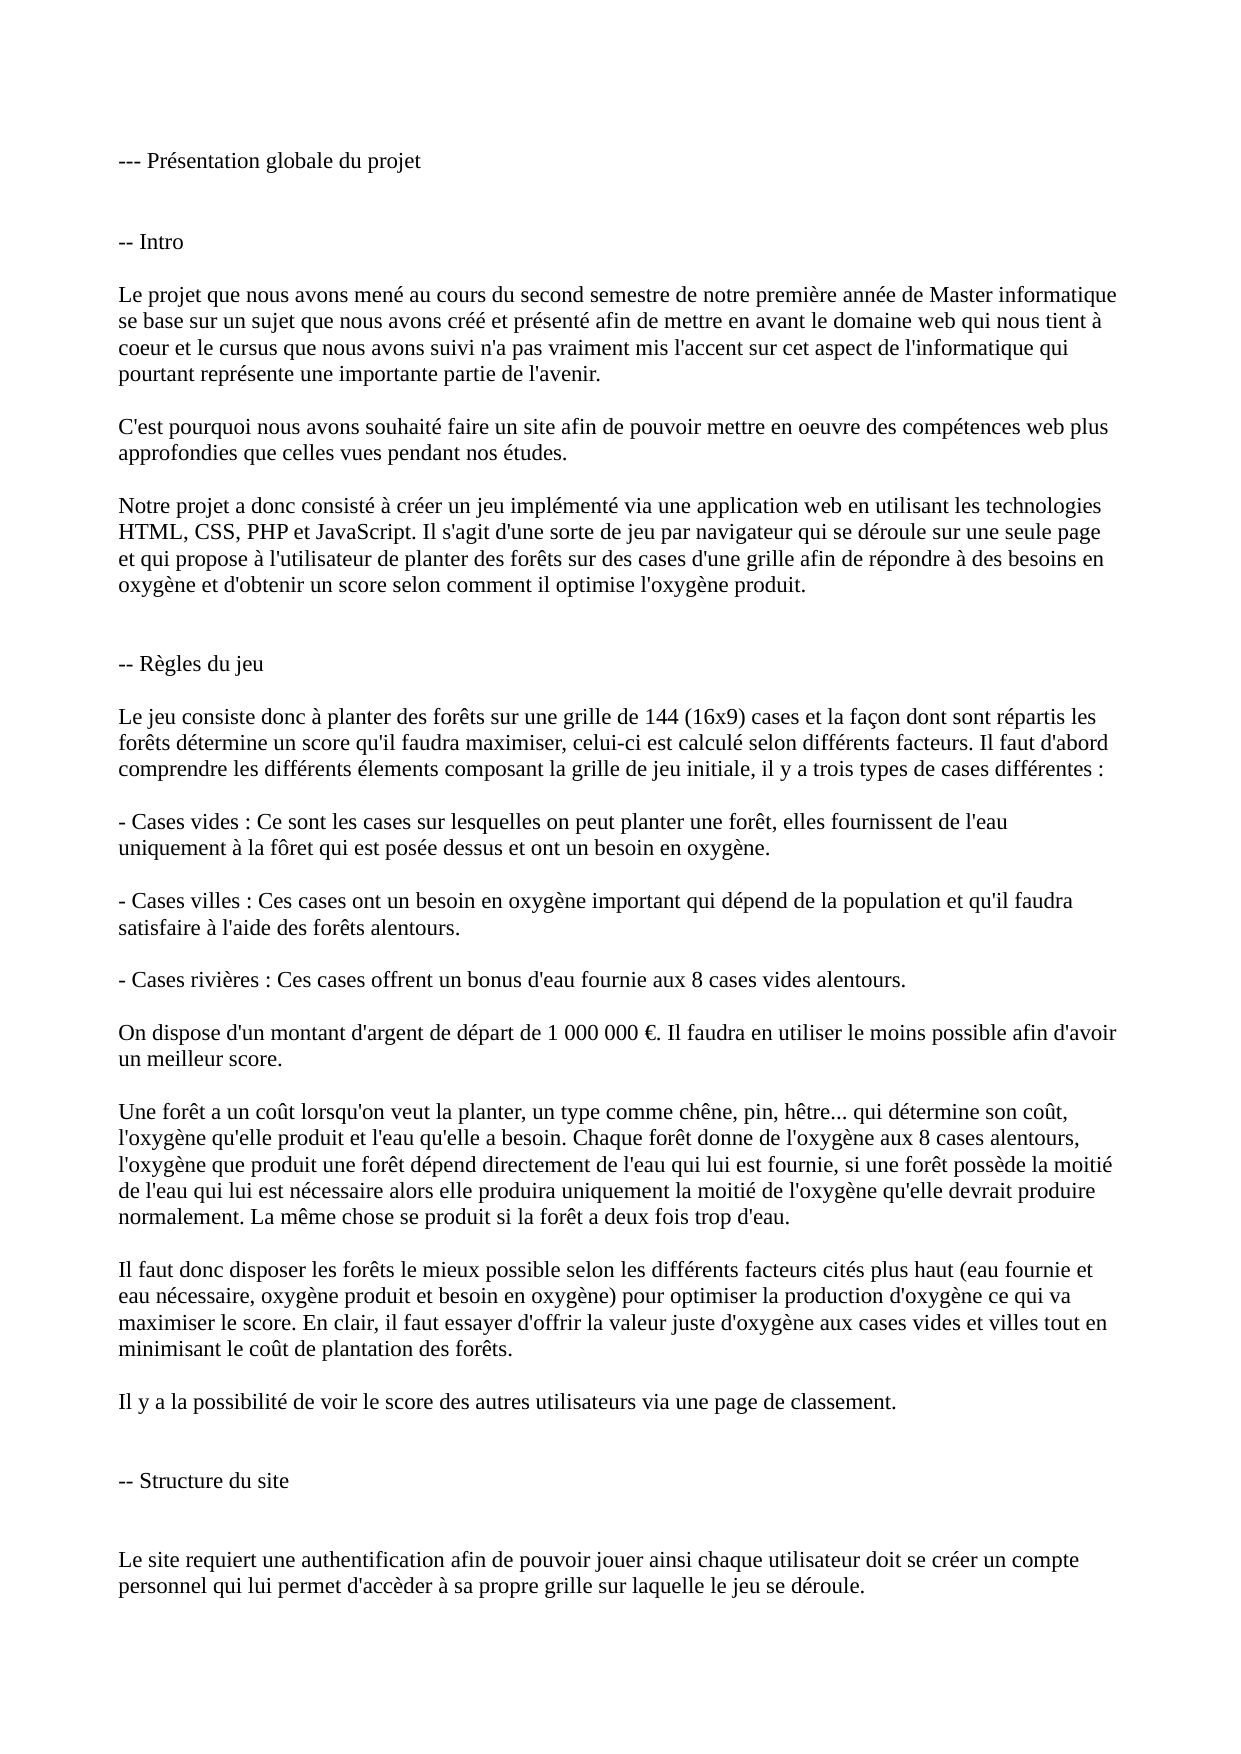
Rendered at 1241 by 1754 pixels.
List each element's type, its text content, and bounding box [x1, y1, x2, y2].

text -- Intro Le projet que nous avons mené au cours du second semestre de notre première année de Master informatique se base sur un sujet que nous avons créé et présenté afin de mettre en avant le domaine web qui nous tient à coeur et le cursus que nous avons suivi n'a pas vraiment mis l'accent sur cet aspect de l'informatique qui pourtant représente une importante partie de l'avenir. [118, 202, 1122, 413]
text C'est pourquoi nous avons souhaité faire un site afin de pouvoir mettre en oeuvre des compétences web plus approfondies que celles vues pendant nos études. [118, 413, 1122, 466]
text Le jeu consiste donc à planter des forêts sur une grille de 144 (16x9) cases et la façon dont sont répartis les forêts détermine un score qu'il faudra maximiser, celui-ci est calculé selon différents facteurs. Il faut d'abord comprendre les différents élements composant la grille de jeu initiale, il y a trois types de cases différentes : - Cases vides : Ce sont les cases sur lesquelles on peut planter une forêt, elles fournissent de l'eau uniquement à la fôret qui est posée dessus et ont un besoin en oxygène. - Cases villes : Ces cases ont un besoin en oxygène important qui dépend de la population et qu'il faudra satisfaire à l'aide des forêts alentours. - Cases rivières : Ces cases offrent un bonus d'eau fournie aux 8 cases vides alentours. On dispose d'un montant d'argent de départ de 1 000 000 €. Il faudra en utiliser le moins possible afin d'avoir un meilleur score. [118, 703, 1122, 1072]
text Le site requiert une authentification afin de pouvoir jouer ainsi chaque utilisateur doit se créer un compte personnel qui lui permet d'accèder à sa propre grille sur laquelle le jeu se déroule. [118, 1520, 1122, 1625]
text Une forêt a un coût lorsqu'on veut la planter, un type comme chêne, pin, hêtre... qui détermine son coût, l'oxygène qu'elle produit et l'eau qu'elle a besoin. Chaque forêt donne de l'oxygène aux 8 cases alentours, l'oxygène que produit une forêt dépend directement de l'eau qui lui est fournie, si une forêt possède la moitié de l'eau qui lui est nécessaire alors elle produira uniquement la moitié de l'oxygène qu'elle devrait produire normalement. La même chose se produit si la forêt a deux fois trop d'eau. Il faut donc disposer les forêts le mieux possible selon les différents facteurs cités plus haut (eau fournie et eau nécessaire, oxygène produit et besoin en oxygène) pour optimiser la production d'oxygène ce qui va maximiser le score. En clair, il faut essayer d'offrir la valeur juste d'oxygène aux cases vides et villes tout en minimisant le coût de plantation des forêts. [118, 1072, 1122, 1362]
text -- Structure du site [118, 1441, 1122, 1493]
text Il y a la possibilité de voir le score des autres utilisateurs via une page de classement. [118, 1388, 1122, 1441]
text Notre projet a donc consisté à créer un jeu implémenté via une application web en utilisant les technologies HTML, CSS, PHP et JavaScript. Il s'agit d'une sorte de jeu par navigateur qui se déroule sur une seule page et qui propose à l'utilisateur de planter des forêts sur des cases d'une grille afin de répondre à des besoins en oxygène et d'obtenir un score selon comment il optimise l'oxygène produit. [118, 492, 1122, 597]
text --- Présentation globale du projet [118, 118, 1122, 202]
text -- Règles du jeu [118, 624, 1122, 676]
